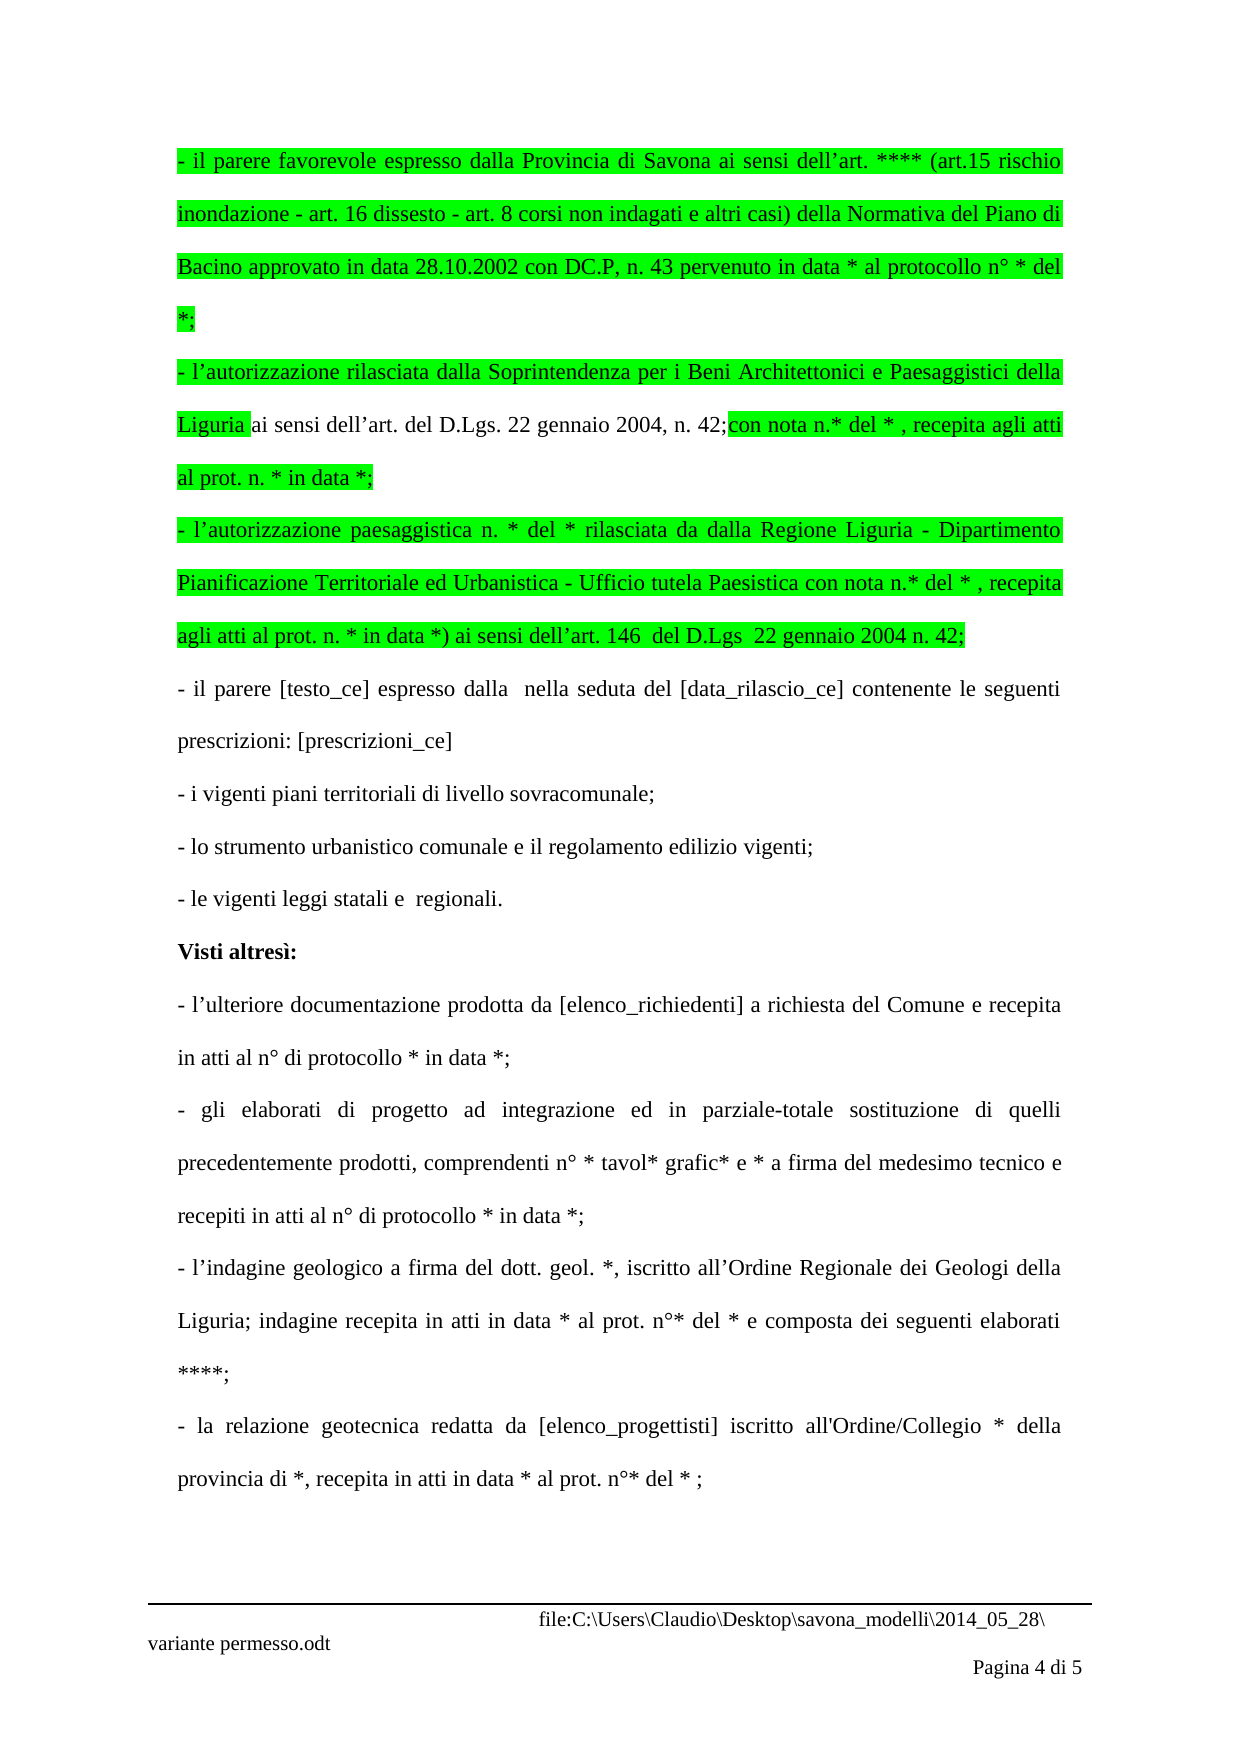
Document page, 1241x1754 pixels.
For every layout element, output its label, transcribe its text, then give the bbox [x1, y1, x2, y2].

text - gli elaborati di progetto ad integrazione ed in parziale-totale sostituzione di quelli precedentemente prodotti, comprendenti n° * tavol* grafic* e * a firma del medesimo tecnico e recepiti in atti al n° di protocollo * in data *; [177, 1096, 1063, 1228]
text - l’autorizzazione rilasciata dalla Soprintendenza per i Beni Architettonici e Paesaggistici della Liguria ai sensi dell’art. del D.Lgs. 22 gennaio 2004, n. 42;con nota n.* del * , recepita agli atti al prot. n. * in data *; [177, 358, 1063, 490]
text - la relazione geotecnica redatta da [elenco_progettisti] iscritto all'Ordine/Collegio * della provincia di *, recepita in atti in data * al prot. n°* del * ; [177, 1413, 1063, 1492]
text - l’autorizzazione paesaggistica n. * del * rilasciata da dalla Regione Liguria - Dipartimento Pianificazione Territoriale ed Urbanistica - Ufficio tutela Paesistica con nota n.* del * , recepita agli atti al prot. n. * in data *) ai sensi dell’art. 146 del D.Lgs 22 gennaio 2004 n. 42; [177, 517, 1063, 648]
text - i vigenti piani territoriali di livello sovracomunale; [177, 780, 1063, 806]
text - l’ulteriore documentazione prodotta da [elenco_richiedenti] a richiesta del Comune e recepita in atti al n° di protocollo * in data *; [177, 991, 1063, 1070]
text Visti altresì: [177, 938, 1063, 964]
text - le vigenti leggi statali e regionali. [177, 886, 1063, 912]
text - il parere favorevole espresso dalla Provincia di Savona ai sensi dell’art. **** (art.15 rischio inondazione - art. 16 dissesto - art. 8 corsi non indagati e altri casi) della Normativa del Piano di Bacino approvato in data 28.10.2002 con DC.P, n. 43 pervenuto in data * al protocollo n° * del *; [177, 148, 1063, 332]
text - l’indagine geologico a firma del dott. geol. *, iscritto all’Ordine Regionale dei Geologi della Liguria; indagine recepita in atti in data * al prot. n°* del * e composta dei seguenti elaborati ****; [177, 1254, 1063, 1386]
text - il parere [testo_ce] espresso dalla nella seduta del [data_rilascio_ce] contenente le seguenti prescrizioni: [prescrizioni_ce] [177, 675, 1063, 754]
text - lo strumento urbanistico comunale e il regolamento edilizio vigenti; [177, 833, 1063, 859]
